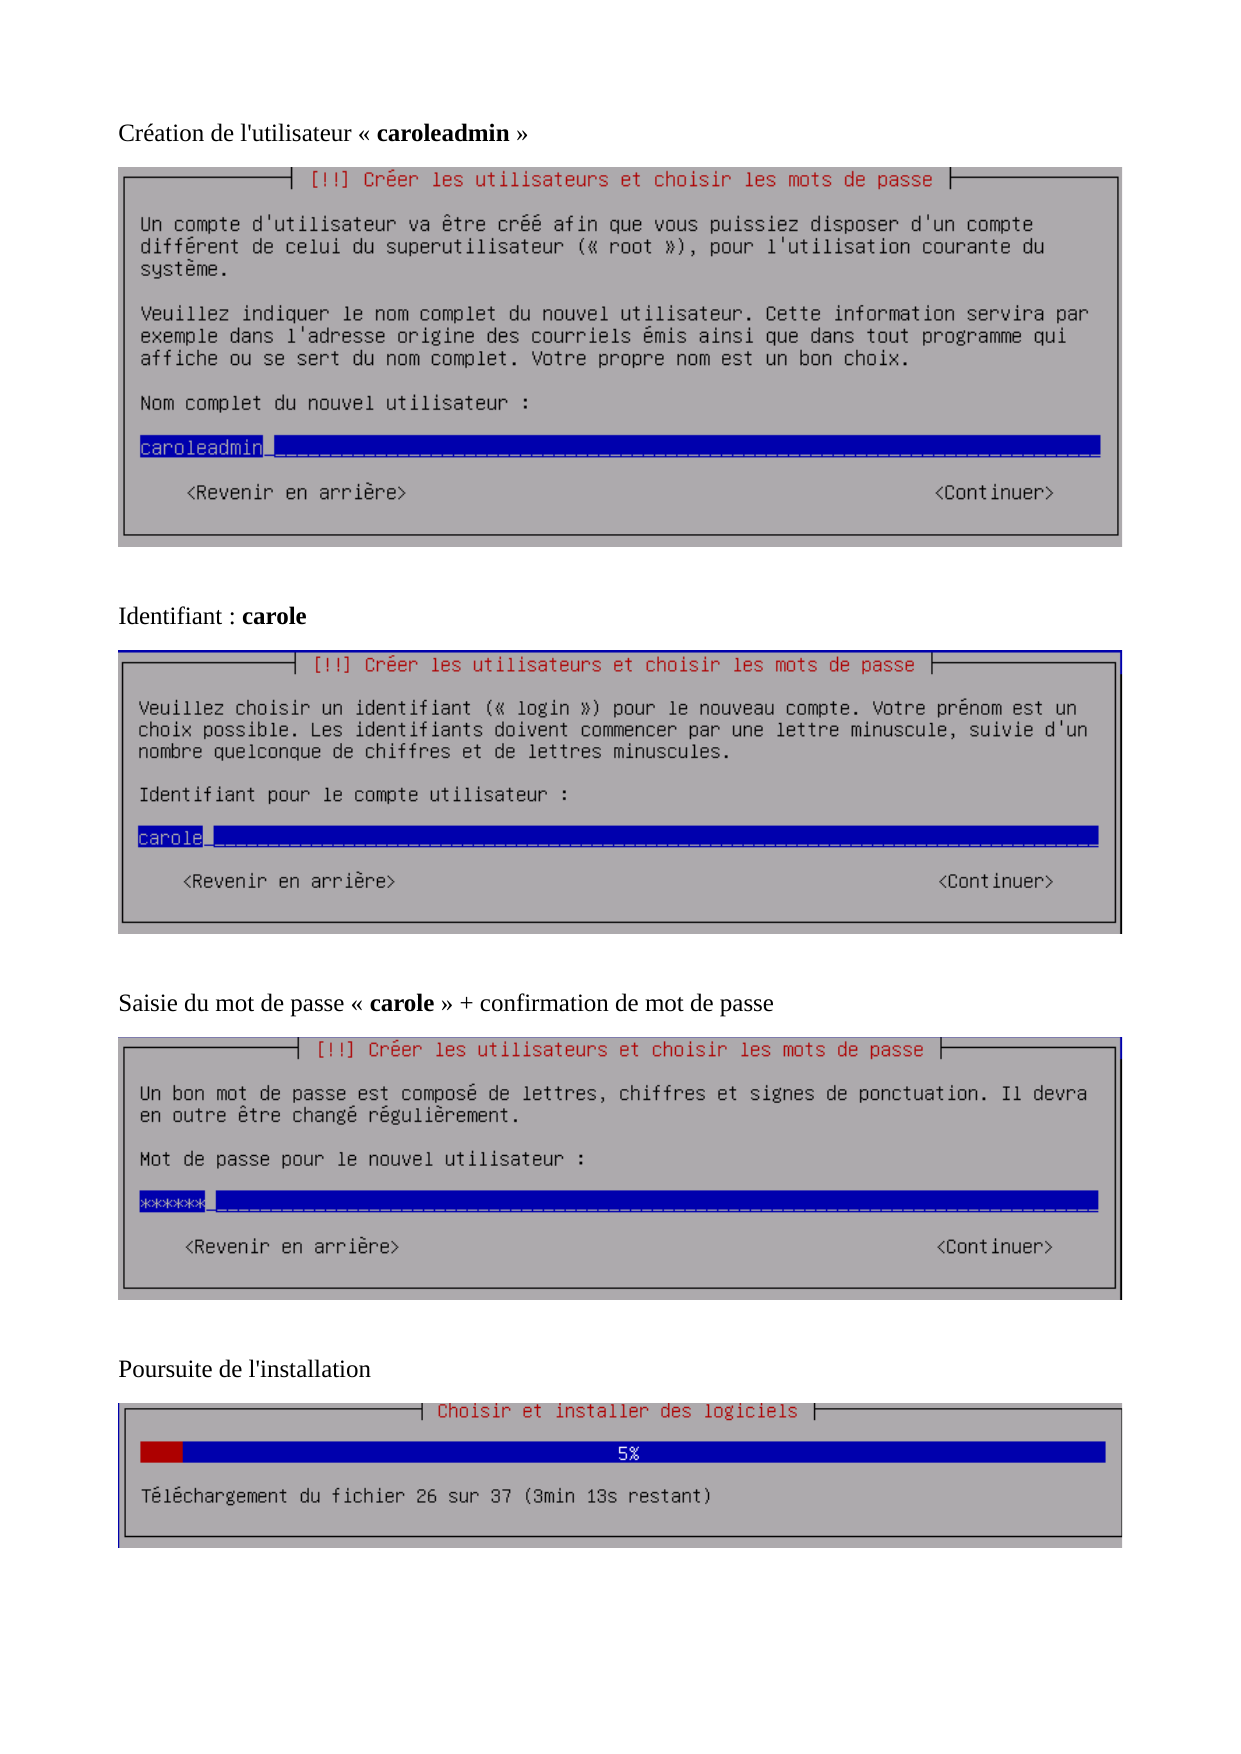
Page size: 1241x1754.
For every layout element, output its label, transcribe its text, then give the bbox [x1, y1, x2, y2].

picture [118, 650, 1123, 934]
picture [118, 167, 1123, 547]
picture [118, 1403, 1123, 1548]
text Création de l'utilisateur « caroleadmin » [118, 118, 1122, 147]
text Saisie du mot de passe « carole » + confirmation de mot de passe [118, 988, 1122, 1017]
text Poursuite de l'installation [118, 1354, 1122, 1383]
text Identifiant : carole [118, 601, 1122, 630]
picture [118, 1037, 1123, 1300]
